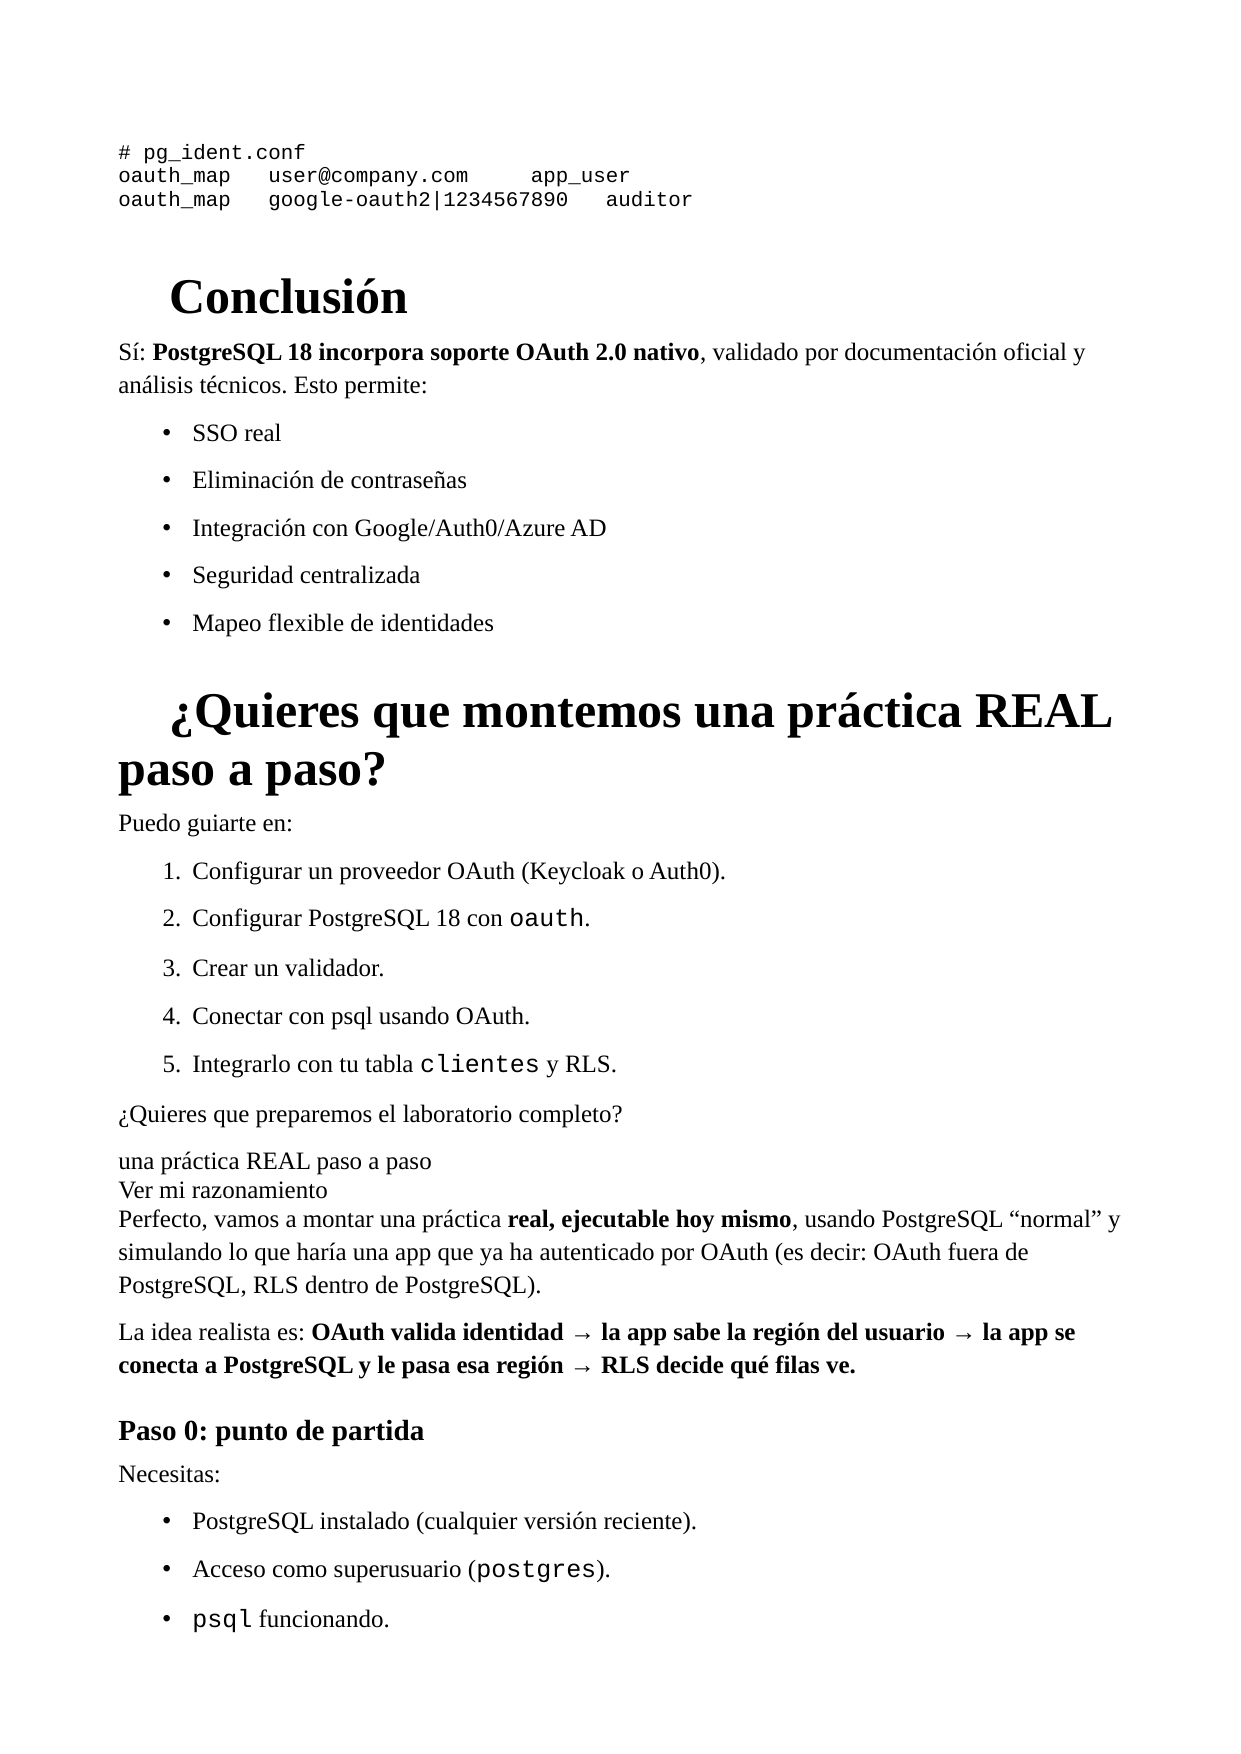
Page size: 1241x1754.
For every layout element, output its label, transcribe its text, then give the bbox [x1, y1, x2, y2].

list SSO real [162, 418, 1122, 447]
list Eliminación de contraseñas [162, 465, 1122, 494]
list PostgreSQL instalado (cualquier versión reciente). [162, 1506, 1122, 1535]
text Perfecto, vamos a montar una práctica real, ejecutable hoy mismo, usando PostgreSQL “normal” y simulando lo que haría una app que ya ha autenticado por OAuth (es decir: OAuth fuera de PostgreSQL, RLS dentro de PostgreSQL). [118, 1204, 1122, 1299]
text oauth_map user@company.com app_user [118, 165, 1122, 189]
list Configurar PostgreSQL 18 con oauth. [162, 903, 1122, 934]
subtitle 🧠 Conclusión [118, 267, 1122, 325]
text Sí: PostgreSQL 18 incorpora soporte OAuth 2.0 nativo, validado por documentación oficial y análisis técnicos. Esto permite: [118, 337, 1122, 399]
list psql funcionando. [162, 1604, 1122, 1635]
text una práctica REAL paso a paso [118, 1146, 1122, 1175]
list Integración con Google/Auth0/Azure AD [162, 513, 1122, 542]
list Seguridad centralizada [162, 561, 1122, 589]
text Puedo guiarte en: [118, 808, 1122, 837]
text Necesitas: [118, 1459, 1122, 1487]
subtitle 📌 ¿Quieres que montemos una práctica REAL paso a paso? [118, 681, 1122, 796]
list Configurar un proveedor OAuth (Keycloak o Auth0). [162, 856, 1122, 885]
list Crear un validador. [162, 953, 1122, 982]
subtitle Paso 0: punto de partida [118, 1413, 1122, 1446]
list Integrarlo con tu tabla clientes y RLS. [162, 1049, 1122, 1079]
text La idea realista es: OAuth valida identidad → la app sabe la región del usuario → la app se conecta a PostgreSQL y le pasa esa región → RLS decide qué filas ve. [118, 1317, 1122, 1379]
text # pg_ident.conf [118, 142, 1122, 165]
list Conectar con psql usando OAuth. [162, 1001, 1122, 1030]
text Ver mi razonamiento [118, 1175, 1122, 1204]
list Mapeo flexible de identidades [162, 608, 1122, 637]
text oauth_map google-oauth2|1234567890 auditor [118, 189, 1122, 213]
text ¿Quieres que preparemos el laboratorio completo? [118, 1099, 1122, 1127]
list Acceso como superusuario (postgres). [162, 1554, 1122, 1585]
